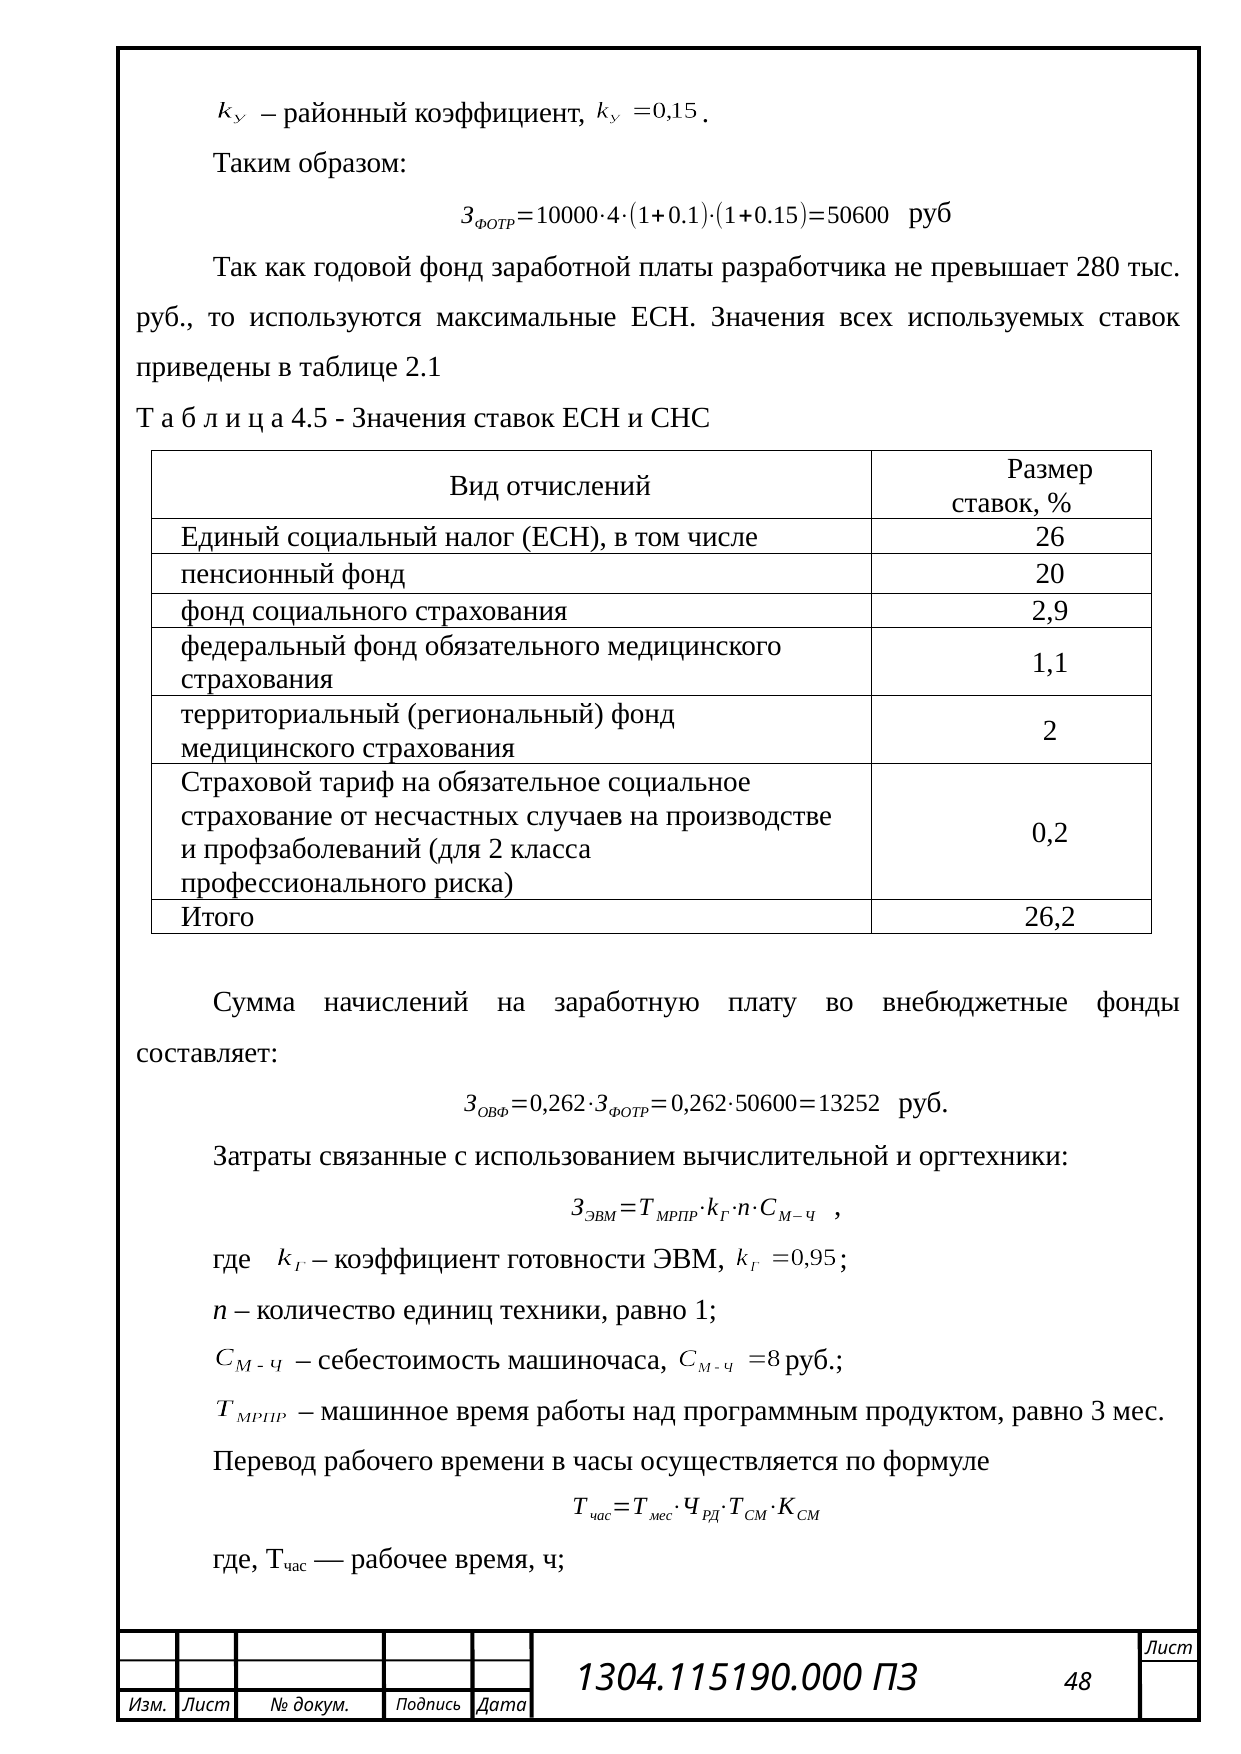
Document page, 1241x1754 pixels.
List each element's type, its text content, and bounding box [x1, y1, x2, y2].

table_cell Единый социальный налог (ЕСН), в том числе [152, 519, 871, 553]
text n – количество единиц техники, равно 1; [136, 1292, 1181, 1326]
text – машинное время работы над программным продуктом, равно 3 мес. [136, 1393, 1181, 1426]
table_cell пенсионный фонд [152, 554, 871, 592]
table_cell фонд социального страхования [152, 594, 871, 627]
table_cell 20 [872, 554, 1151, 592]
table_cell 26,2 [872, 900, 1151, 933]
table_cell 0,2 [872, 764, 1151, 898]
text Перевод рабочего времени в часы осуществляется по формуле [136, 1443, 1181, 1476]
text – районный коэффициент, . [136, 95, 1181, 128]
text Сумма начислений на заработную плату во внебюджетные фонды составляет: [136, 984, 1181, 1068]
text Так как годовой фонд заработной платы разработчика не превышает 280 тыс. руб., то используются максимальные ЕСН. Значения всех используемых ставок приведены в таблице 2.1 [136, 249, 1181, 383]
text руб [136, 196, 1181, 232]
text руб. [136, 1085, 1181, 1121]
table_cell федеральный фонд обязательного медицинского страхования [152, 628, 871, 695]
text Затраты связанные с использованием вычислительной и оргтехники: [136, 1138, 1181, 1172]
table_cell Итого [152, 900, 871, 933]
text где, Тчас — рабочее время, ч; [136, 1541, 1181, 1575]
table_cell 2,9 [872, 594, 1151, 627]
text , [136, 1188, 1181, 1225]
text Таким образом: [136, 145, 1181, 179]
text – себестоимость машиночаса, руб.; [136, 1342, 1181, 1376]
table_cell 2 [872, 696, 1151, 763]
table_cell территориальный (региональный) фонд медицинского страхования [152, 696, 871, 763]
table_cell Страховой тариф на обязательное социальное страхование от несчастных случаев на производстве и профзаболеваний (для 2 класса профессионального риска) [152, 764, 871, 898]
table_cell 1,1 [872, 628, 1151, 695]
table_header Размер ставок, % [872, 451, 1151, 518]
table_header Вид отчислений [152, 451, 871, 518]
text Т а б л и ц а 4.5 - Значения ставок ЕСН и СНС [136, 400, 1181, 433]
table_cell 26 [872, 519, 1151, 553]
text где – коэффициент готовности ЭВМ, ; [136, 1242, 1181, 1275]
